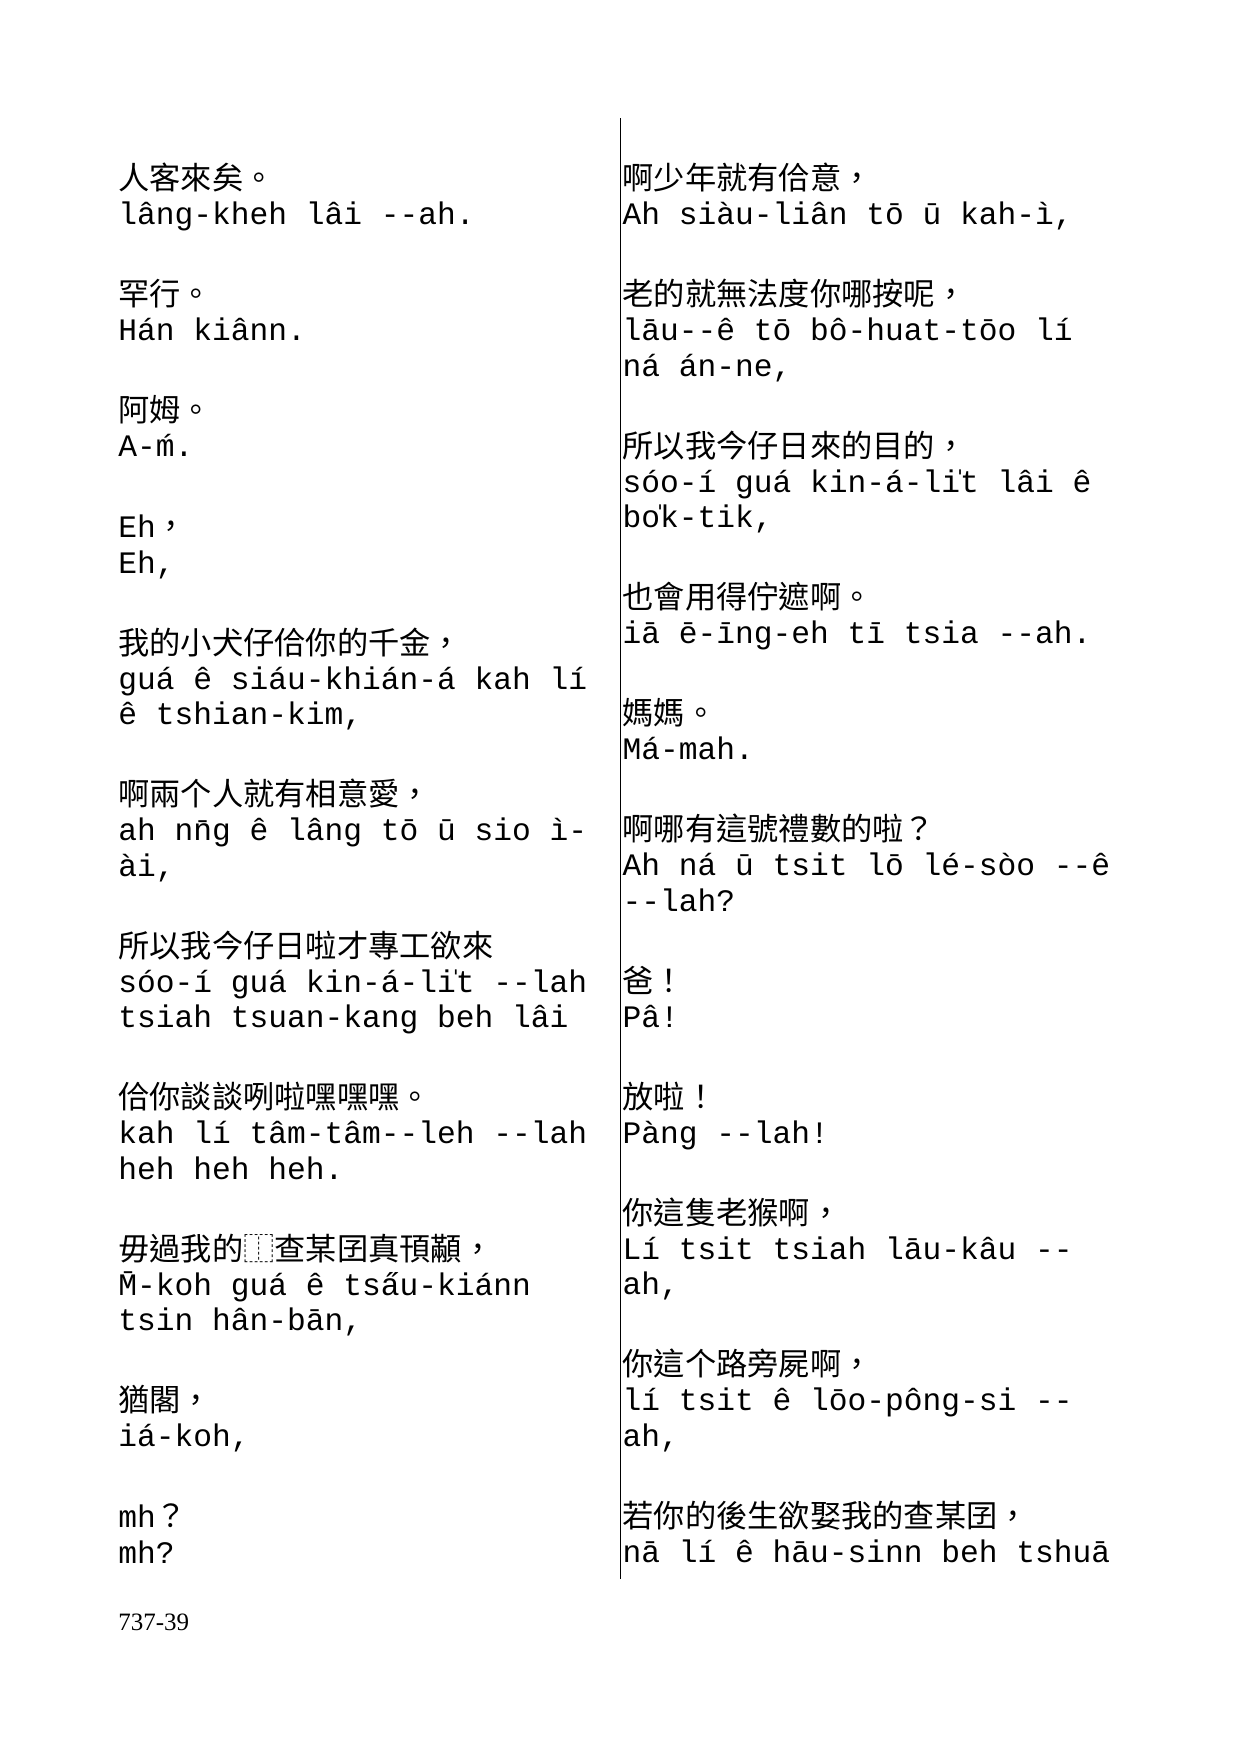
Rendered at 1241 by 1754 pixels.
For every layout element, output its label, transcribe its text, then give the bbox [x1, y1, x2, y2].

text 阿姆。 [118, 386, 618, 431]
text Eh, [118, 547, 618, 583]
text 啊兩个人就有相意愛， [118, 769, 618, 815]
text Pàng --lah! [622, 1117, 1122, 1153]
text A-ḿ. [118, 431, 618, 466]
text ah nn̄g ê lâng tō ū sio ì-ài, [118, 815, 618, 886]
text mh? [118, 1537, 618, 1572]
text 爸！ [622, 956, 1122, 1001]
text Má-mah. [622, 734, 1122, 769]
text 所以我今仔日啦才專工欲來 [118, 921, 618, 966]
text 啊哪有這號禮數的啦？ [622, 804, 1122, 850]
text 罕行。 [118, 269, 618, 315]
text lí tsit ê lōo-pông-si --ah, [622, 1385, 1122, 1456]
text 放啦！ [622, 1072, 1122, 1117]
text 佮你談談咧啦嘿嘿嘿。 [118, 1072, 618, 1118]
text 也會用得佇遮啊。 [622, 572, 1122, 618]
text sóo-í guá kin-á-li̍t lâi ê bo̍k-tik, [622, 466, 1122, 537]
text Ah siàu-liân tō ū kah-ì, [622, 199, 1122, 234]
text 若你的後生欲娶我的查某囝， [622, 1491, 1122, 1536]
text 所以我今仔日來的目的， [622, 421, 1122, 466]
text 猶閣， [118, 1375, 618, 1421]
text guá ê siáu-khián-á kah lí ê tshian-kim, [118, 663, 618, 734]
text 啊少年就有佮意， [622, 153, 1122, 199]
text 你這个路旁屍啊， [622, 1339, 1122, 1385]
text sóo-í guá kin-á-li̍t --lah tsiah tsuan-kang beh lâi [118, 966, 618, 1037]
text lâng-kheh lâi --ah. [118, 199, 618, 234]
text 老的就無法度你哪按呢， [622, 269, 1122, 315]
text mh？ [118, 1491, 618, 1537]
text nā lí ê hāu-sinn beh tshuā [622, 1536, 1122, 1572]
text iā ē-īng-eh tī tsia --ah. [622, 618, 1122, 653]
text Ah ná ū tsit lō lé-sòo --ê --lah? [622, 850, 1122, 921]
text Hán kiânn. [118, 315, 618, 350]
text 媽媽。 [622, 688, 1122, 734]
text 我的小犬仔佮你的千金， [118, 618, 618, 663]
text iá-koh, [118, 1421, 618, 1456]
text M̄-koh guá ê tsa̋u-kiánn tsin hân-bān, [118, 1269, 618, 1340]
text Pâ! [622, 1001, 1122, 1037]
text 人客來矣。 [118, 153, 618, 199]
text 你這隻老猴啊， [622, 1188, 1122, 1233]
text Eh， [118, 502, 618, 547]
text Lí tsit tsiah lāu-kâu --ah, [622, 1233, 1122, 1304]
text lāu--ê tō bô-huat-tōo lí ná án-ne, [622, 315, 1122, 386]
text kah lí tâm-tâm--leh --lah heh heh heh. [118, 1118, 618, 1188]
text 毋過我的⿰查某囝真頇顢， [118, 1224, 618, 1269]
